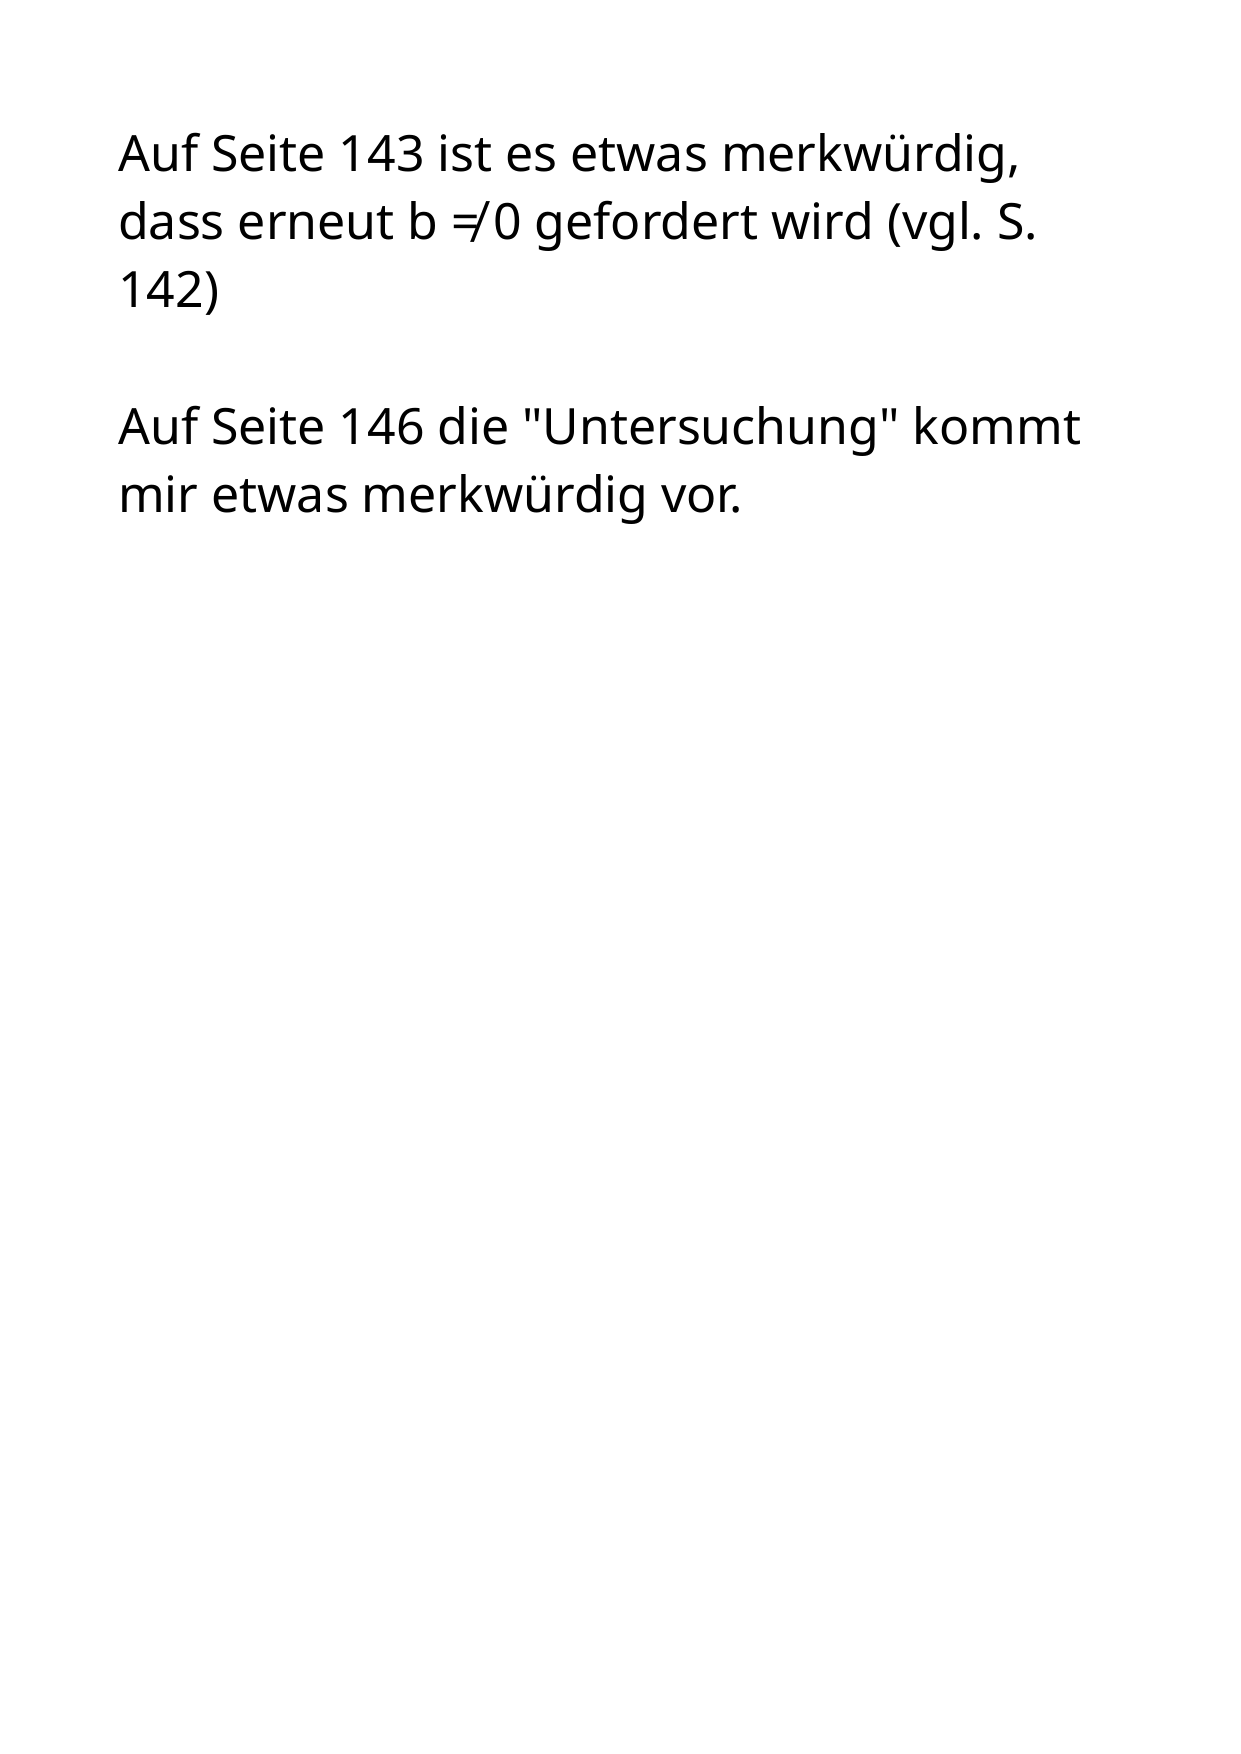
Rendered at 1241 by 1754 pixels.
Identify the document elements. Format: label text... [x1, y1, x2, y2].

text Auf Seite 146 die "Untersuchung" kommt mir etwas merkwürdig vor. [118, 391, 1122, 527]
text Auf Seite 143 ist es etwas merkwürdig, dass erneut b ≠ 0 gefordert wird (vgl. S. 142) [118, 118, 1122, 322]
